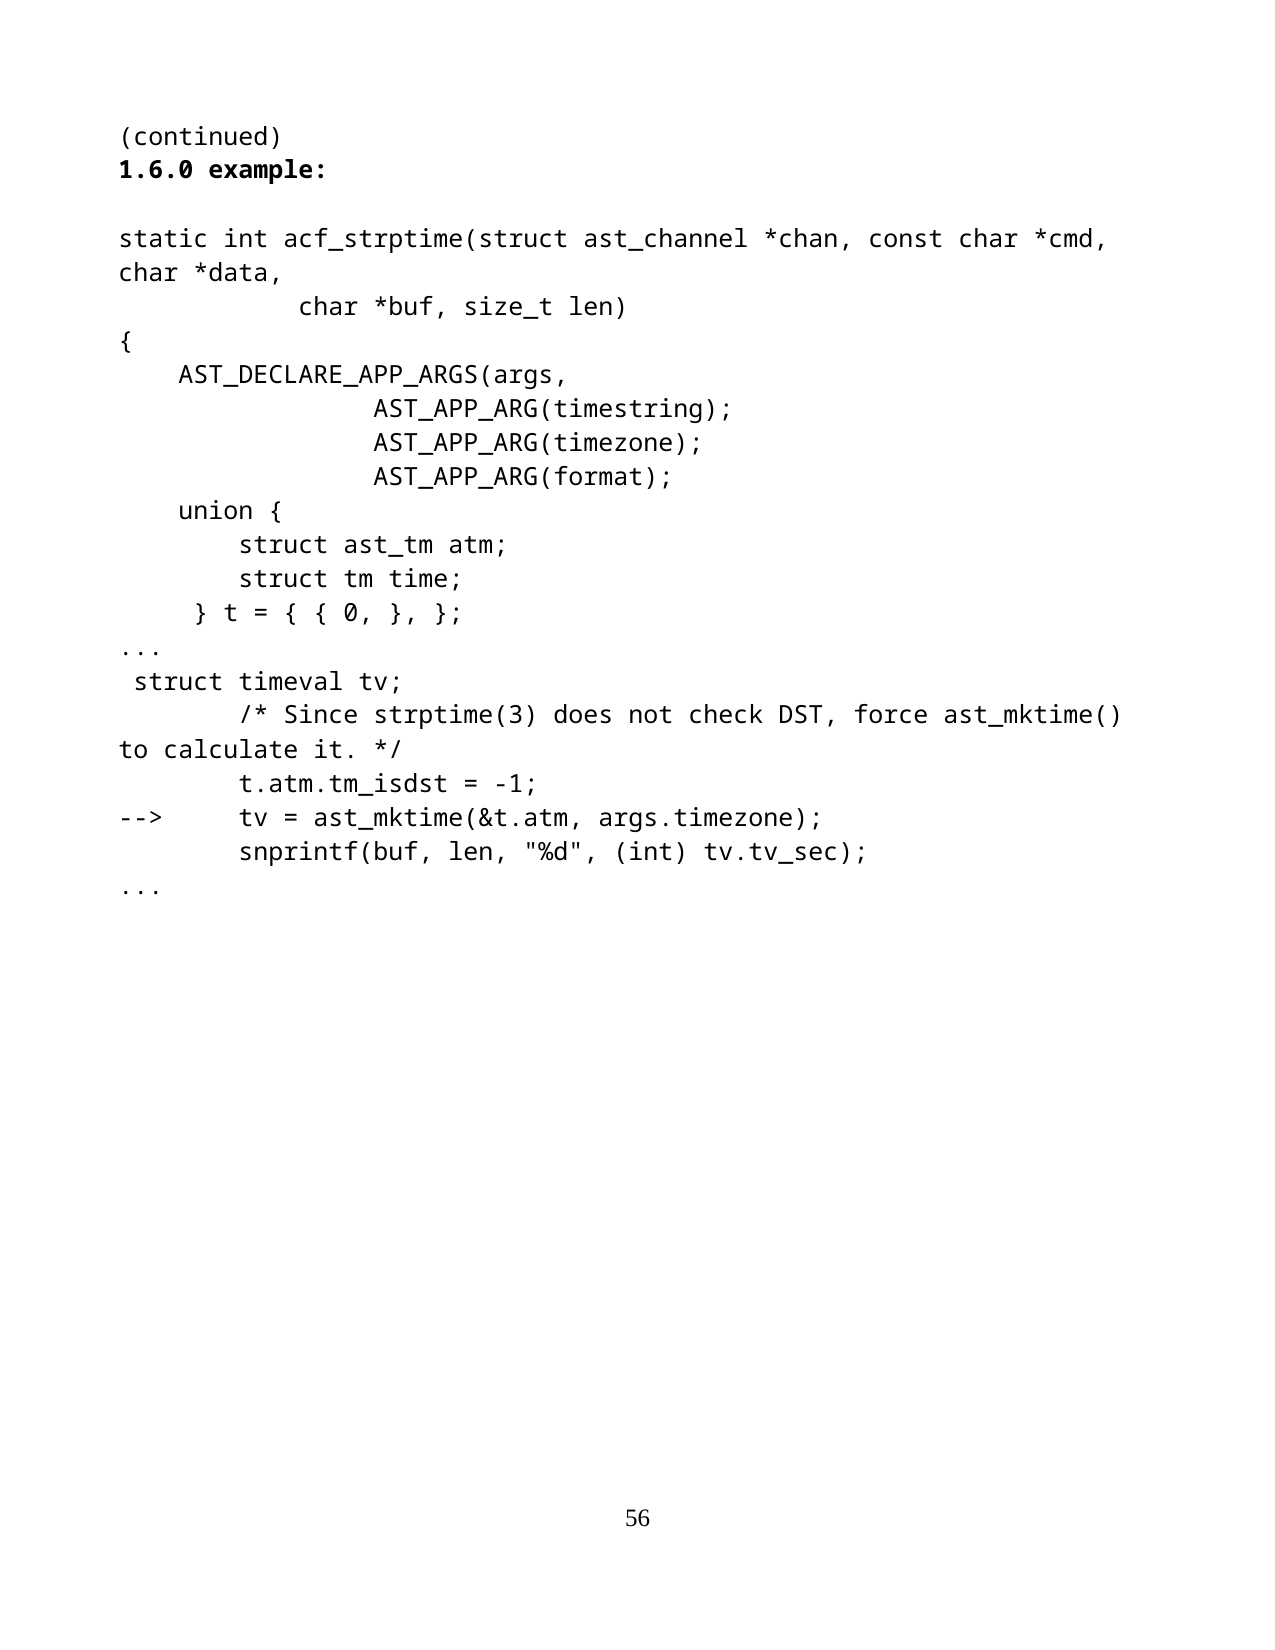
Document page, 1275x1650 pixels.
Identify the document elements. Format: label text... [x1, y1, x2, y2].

text { [118, 322, 1157, 357]
text snprintf(buf, len, "%d", (int) tv.tv_sec); [118, 833, 1157, 867]
text 1.6.0 example: [118, 152, 1157, 186]
text t.atm.tm_isdst = -1; [118, 765, 1157, 799]
text AST_DECLARE_APP_ARGS(args, [118, 357, 1157, 391]
text AST_APP_ARG(timestring); [118, 391, 1157, 425]
text union { [118, 493, 1157, 527]
text --> tv = ast_mktime(&t.atm, args.timezone); [118, 799, 1157, 833]
text } t = { { 0, }, }; [118, 595, 1157, 629]
text AST_APP_ARG(timezone); [118, 425, 1157, 459]
text /* Since strptime(3) does not check DST, force ast_mktime() to calculate it. */ [118, 697, 1157, 765]
text struct ast_tm atm; [118, 527, 1157, 561]
text struct timeval tv; [118, 663, 1157, 697]
text struct tm time; [118, 561, 1157, 595]
text static int acf_strptime(struct ast_channel *chan, const char *cmd, char *data, [118, 220, 1157, 288]
text char *buf, size_t len) [118, 288, 1157, 322]
text (continued) [118, 118, 1157, 152]
text ... [118, 867, 1157, 902]
text AST_APP_ARG(format); [118, 459, 1157, 493]
text ... [118, 629, 1157, 663]
